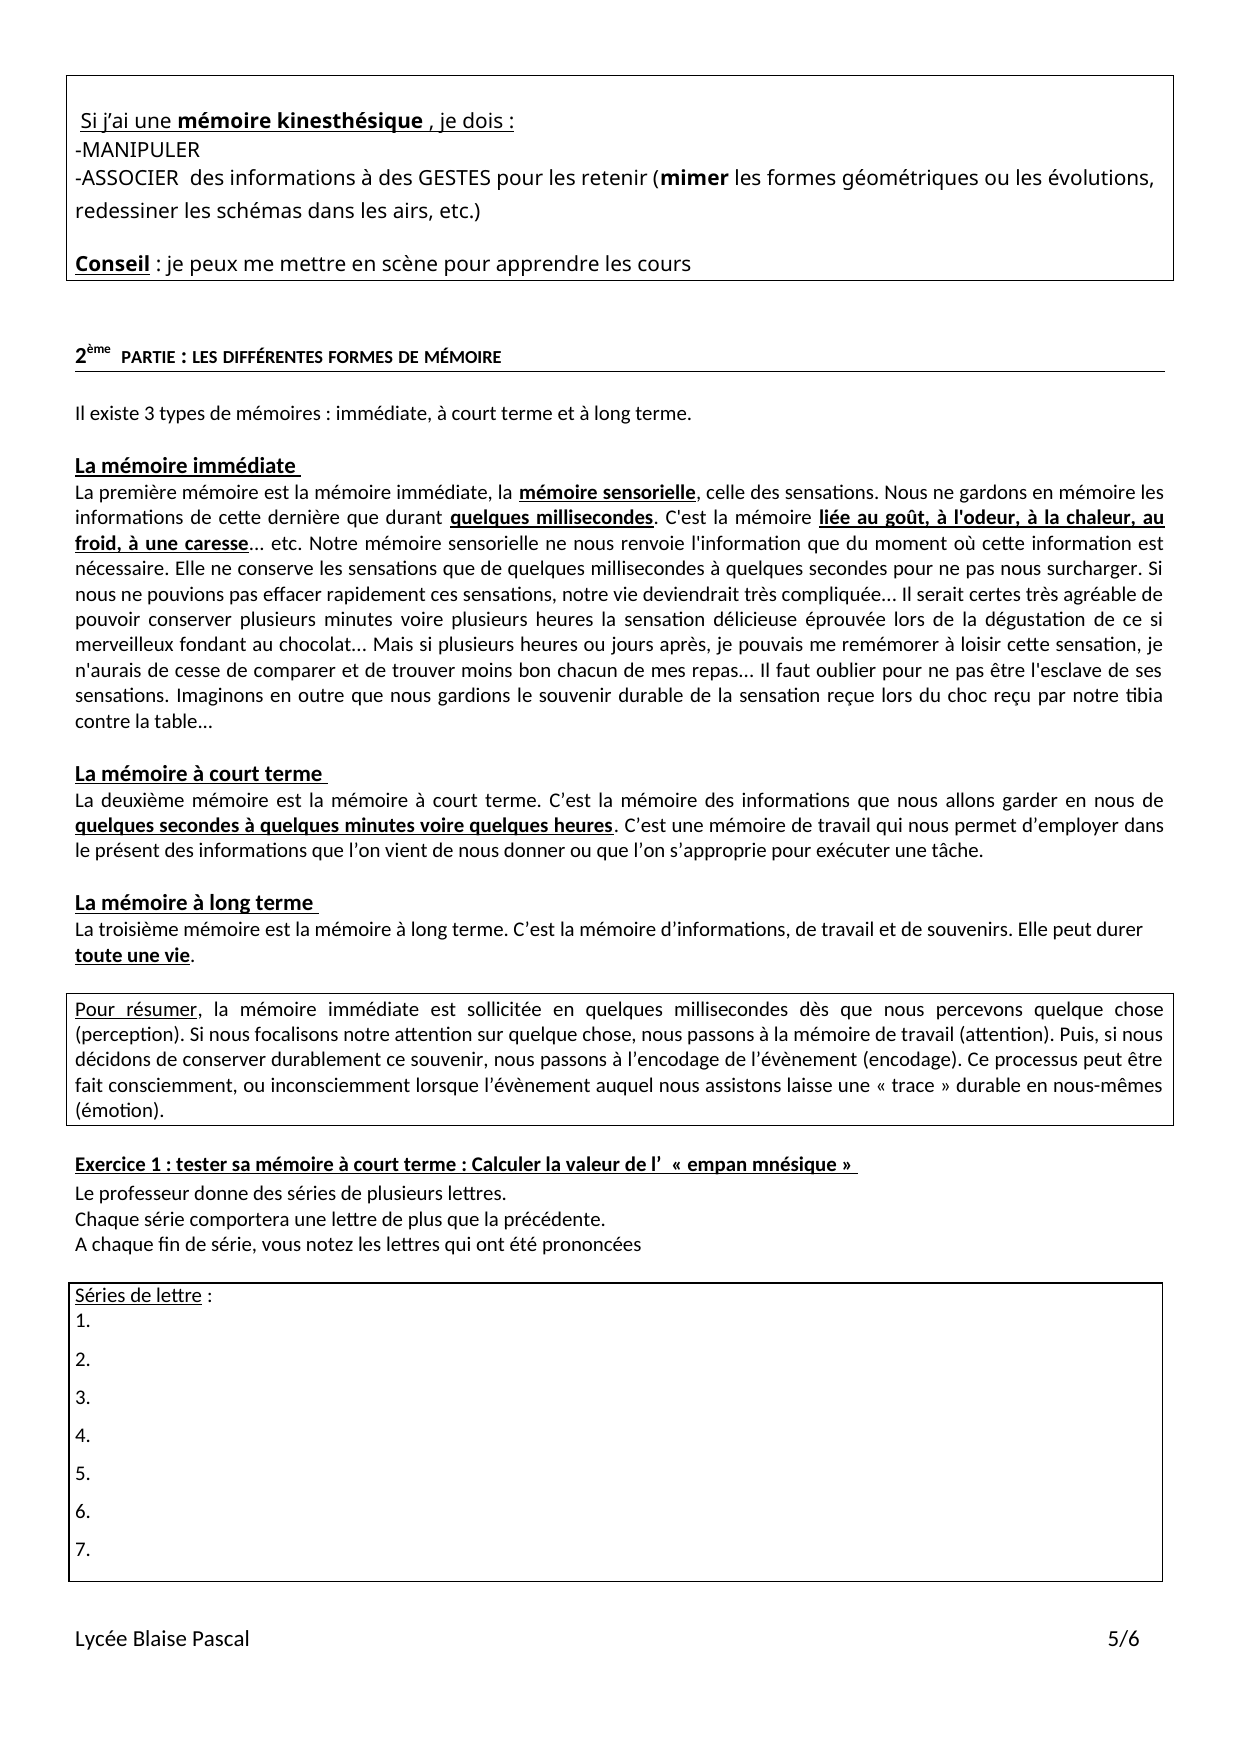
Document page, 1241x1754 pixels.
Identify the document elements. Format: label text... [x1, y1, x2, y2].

text 4. [75, 1422, 1162, 1447]
text La mémoire immédiate [75, 451, 1165, 479]
text Chaque série comportera une lettre de plus que la précédente. [75, 1206, 1165, 1231]
text Le professeur donne des séries de plusieurs lettres. [75, 1181, 1165, 1206]
text 7. [75, 1536, 1162, 1562]
text 5. [75, 1460, 1162, 1486]
text La mémoire à long terme [75, 888, 1165, 916]
text Conseil : je peux me mettre en scène pour apprendre les cours [67, 246, 1173, 280]
text Exercice 1 : tester sa mémoire à court terme : Calculer la valeur de l’ « empan mnésique » [75, 1151, 1165, 1177]
text 3. [75, 1384, 1162, 1409]
text Pour résumer, la mémoire immédiate est sollicitée en quelques millisecondes dès que nous percevons quelque chose (perception). Si nous focalisons notre attention sur quelque chose, nous passons à la mémoire de travail (attention). Puis, si nous décidons de conserver durablement ce souvenir, nous passons à l’encodage de l’évènement (encodage). Ce processus peut être fait consciemment, ou inconsciemment lorsque l’évènement auquel nous assistons laisse une « trace » durable en nous-mêmes (émotion). [67, 994, 1173, 1125]
text 2. [75, 1346, 1162, 1371]
text Il existe 3 types de mémoires : immédiate, à court terme et à long terme. [75, 400, 1165, 426]
text La première mémoire est la mémoire immédiate, la mémoire sensorielle, celle des sensations. Nous ne gardons en mémoire les informations de cette dernière que durant quelques millisecondes. C'est la mémoire liée au goût, à l'odeur, à la chaleur, au froid, à une caresse... etc. Notre mémoire sensorielle ne nous renvoie l'information que du moment où cette information est nécessaire. Elle ne conserve les sensations que de quelques millisecondes à quelques secondes pour ne pas nous surcharger. Si nous ne pouvions pas effacer rapidement ces sensations, notre vie deviendrait très compliquée... Il serait certes très agréable de pouvoir conserver plusieurs minutes voire plusieurs heures la sensation délicieuse éprouvée lors de la dégustation de ce si merveilleux fondant au chocolat... Mais si plusieurs heures ou jours après, je pouvais me remémorer à loisir cette sensation, je n'aurais de cesse de comparer et de trouver moins bon chacun de mes repas... Il faut oublier pour ne pas être l'esclave de ses sensations. Imaginons en outre que nous gardions le souvenir durable de la sensation reçue lors du choc reçu par notre tibia contre la table... [75, 479, 1165, 733]
text 2ème partie : les différentes formes de mémoire [75, 341, 1165, 371]
text 1. [75, 1308, 1162, 1333]
text -ASSOCIER des informations à des GESTES pour les retenir (mimer les formes géométriques ou les évolutions, redessiner les schémas dans les airs, etc.) [75, 163, 1165, 224]
text La troisième mémoire est la mémoire à long terme. C’est la mémoire d’informations, de travail et de souvenirs. Elle peut durer toute une vie. [75, 916, 1165, 967]
text 6. [75, 1498, 1162, 1524]
text -MANIPULER [75, 135, 1165, 163]
text Si j’ai une mémoire kinesthésique , je dois : [75, 107, 1165, 135]
text La deuxième mémoire est la mémoire à court terme. C’est la mémoire des informations que nous allons garder en nous de quelques secondes à quelques minutes voire quelques heures. C’est une mémoire de travail qui nous permet d’employer dans le présent des informations que l’on vient de nous donner ou que l’on s’approprie pour exécuter une tâche. [75, 787, 1165, 863]
text La mémoire à court terme [75, 759, 1165, 787]
text A chaque fin de série, vous notez les lettres qui ont été prononcées [75, 1231, 1165, 1257]
text Séries de lettre : [75, 1284, 1162, 1308]
